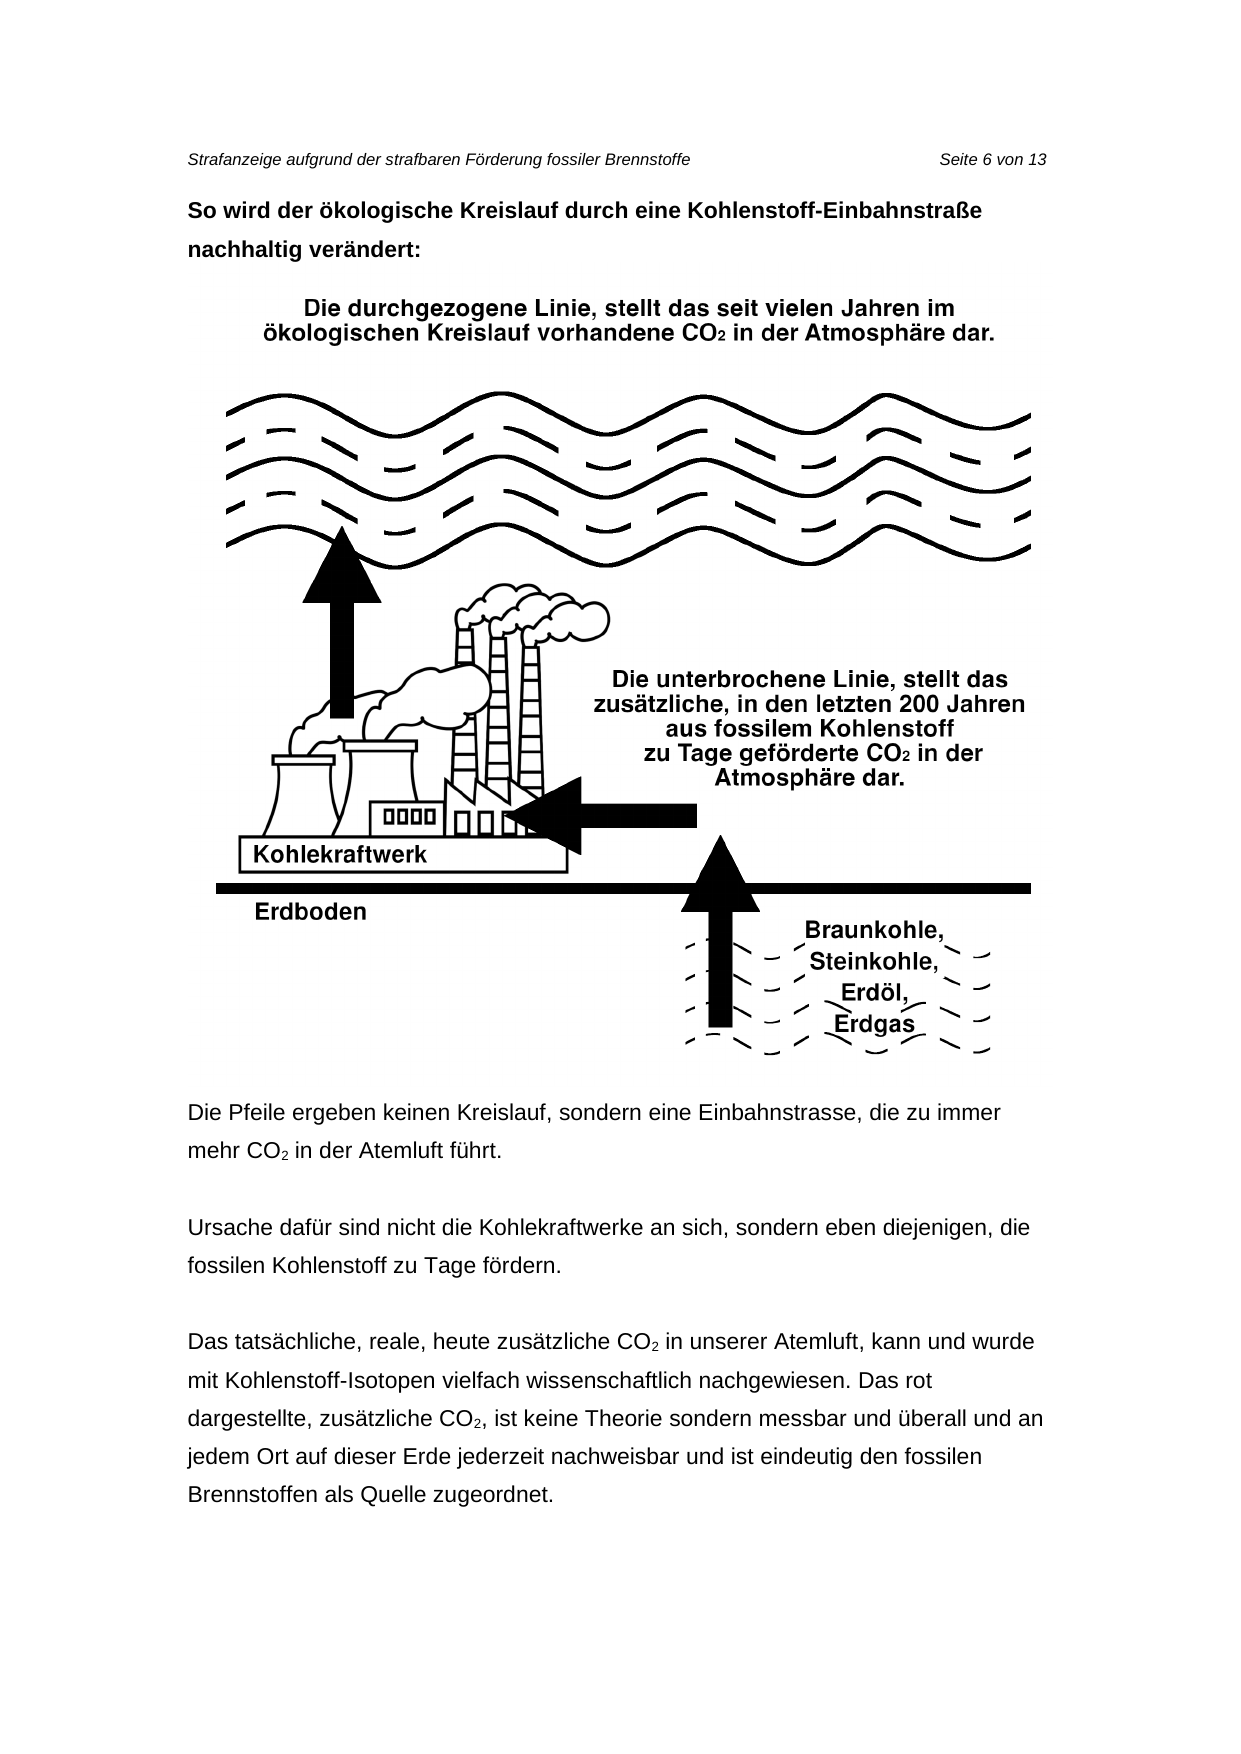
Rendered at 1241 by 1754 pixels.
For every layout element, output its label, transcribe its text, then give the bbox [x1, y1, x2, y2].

text Ursache dafür sind nicht die Kohlekraftwerke an sich, sondern eben diejenigen, die fossilen Kohlenstoff zu Tage fördern. [187, 1214, 1053, 1278]
text Die Pfeile ergeben keinen Kreislauf, sondern eine Einbahnstrasse, die zu immer mehr CO2 in der Atemluft führt. [187, 1087, 1053, 1163]
text Das tatsächliche, reale, heute zusätzliche CO2 in unserer Atemluft, kann und wurde mit Kohlenstoff-Isotopen vielfach wissenschaftlich nachgewiesen. Das rot dargestellte, zusätzliche CO2, ist keine Theorie sondern messbar und überall und an jedem Ort auf dieser Erde jederzeit nachweisbar und ist eindeutig den fossilen Brennstoffen als Quelle zugeordnet. [187, 1329, 1053, 1507]
text So wird der ökologische Kreislauf durch eine Kohlenstoff-Einbahnstraße nachhaltig verändert: [187, 198, 1053, 262]
picture [187, 262, 1053, 1087]
